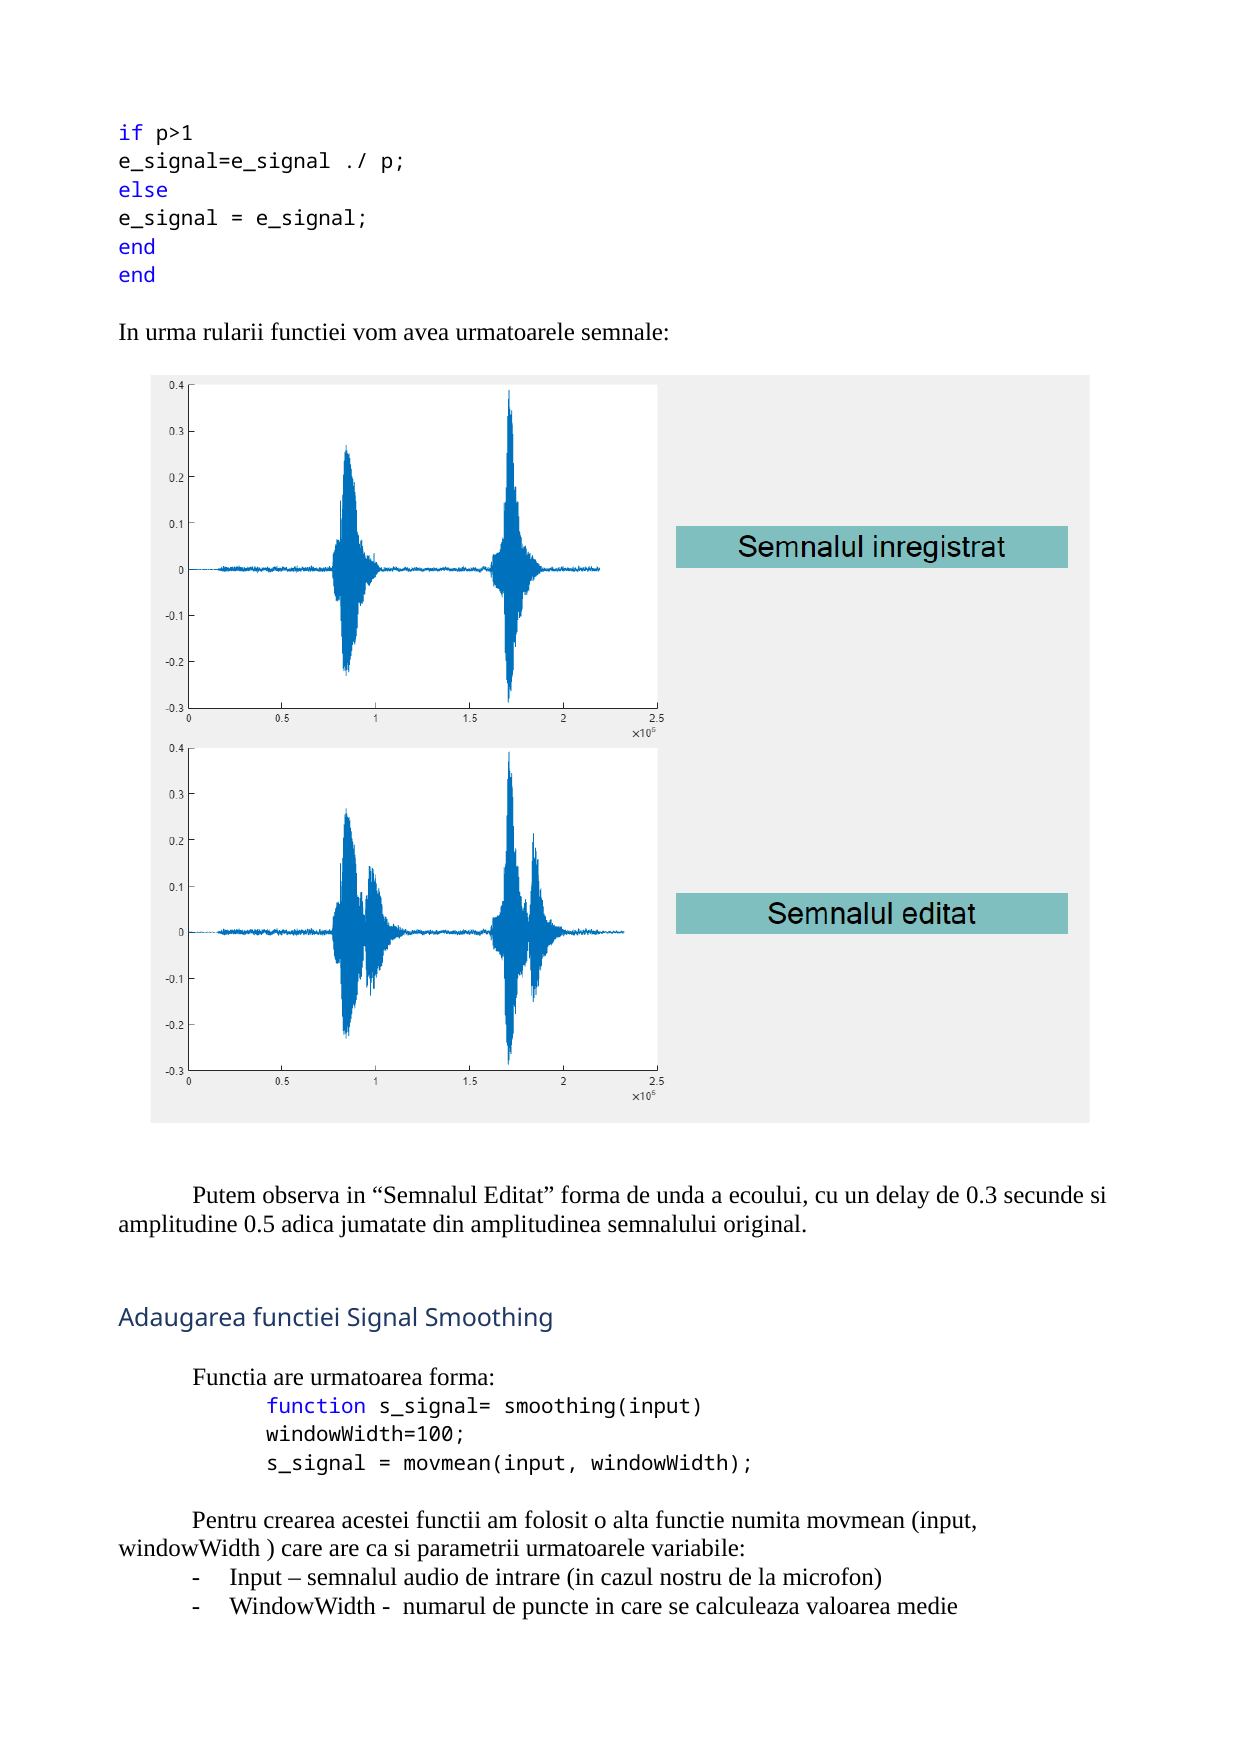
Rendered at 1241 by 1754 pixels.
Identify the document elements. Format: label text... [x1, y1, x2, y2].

text function s_signal= smoothing(input) [192, 1391, 1122, 1419]
list Input – semnalul audio de intrare (in cazul nostru de la microfon) [192, 1562, 1122, 1591]
text Functia are urmatoarea forma: [118, 1362, 1122, 1391]
list WindowWidth - numarul de puncte in care se calculeaza valoarea medie [192, 1591, 1122, 1620]
text e_signal = e_signal; [118, 203, 1122, 232]
subtitle Adaugarea functiei Signal Smoothing [118, 1299, 1122, 1333]
text s_signal = movmean(input, windowWidth); [192, 1448, 1122, 1476]
text end [118, 232, 1122, 260]
text else [118, 175, 1122, 203]
text Pentru crearea acestei functii am folosit o alta functie numita movmean (input, windowWidth ) care are ca si parametrii urmatoarele variabile: [118, 1505, 1122, 1562]
text Putem observa in “Semnalul Editat” forma de unda a ecoului, cu un delay de 0.3 secunde si amplitudine 0.5 adica jumatate din amplitudinea semnalului original. [118, 1180, 1122, 1237]
text end [118, 260, 1122, 289]
text In urma rularii functiei vom avea urmatoarele semnale: [118, 317, 1122, 346]
text windowWidth=100; [192, 1419, 1122, 1448]
text if p>1 [118, 118, 1122, 147]
text e_signal=e_signal ./ p; [118, 147, 1122, 175]
